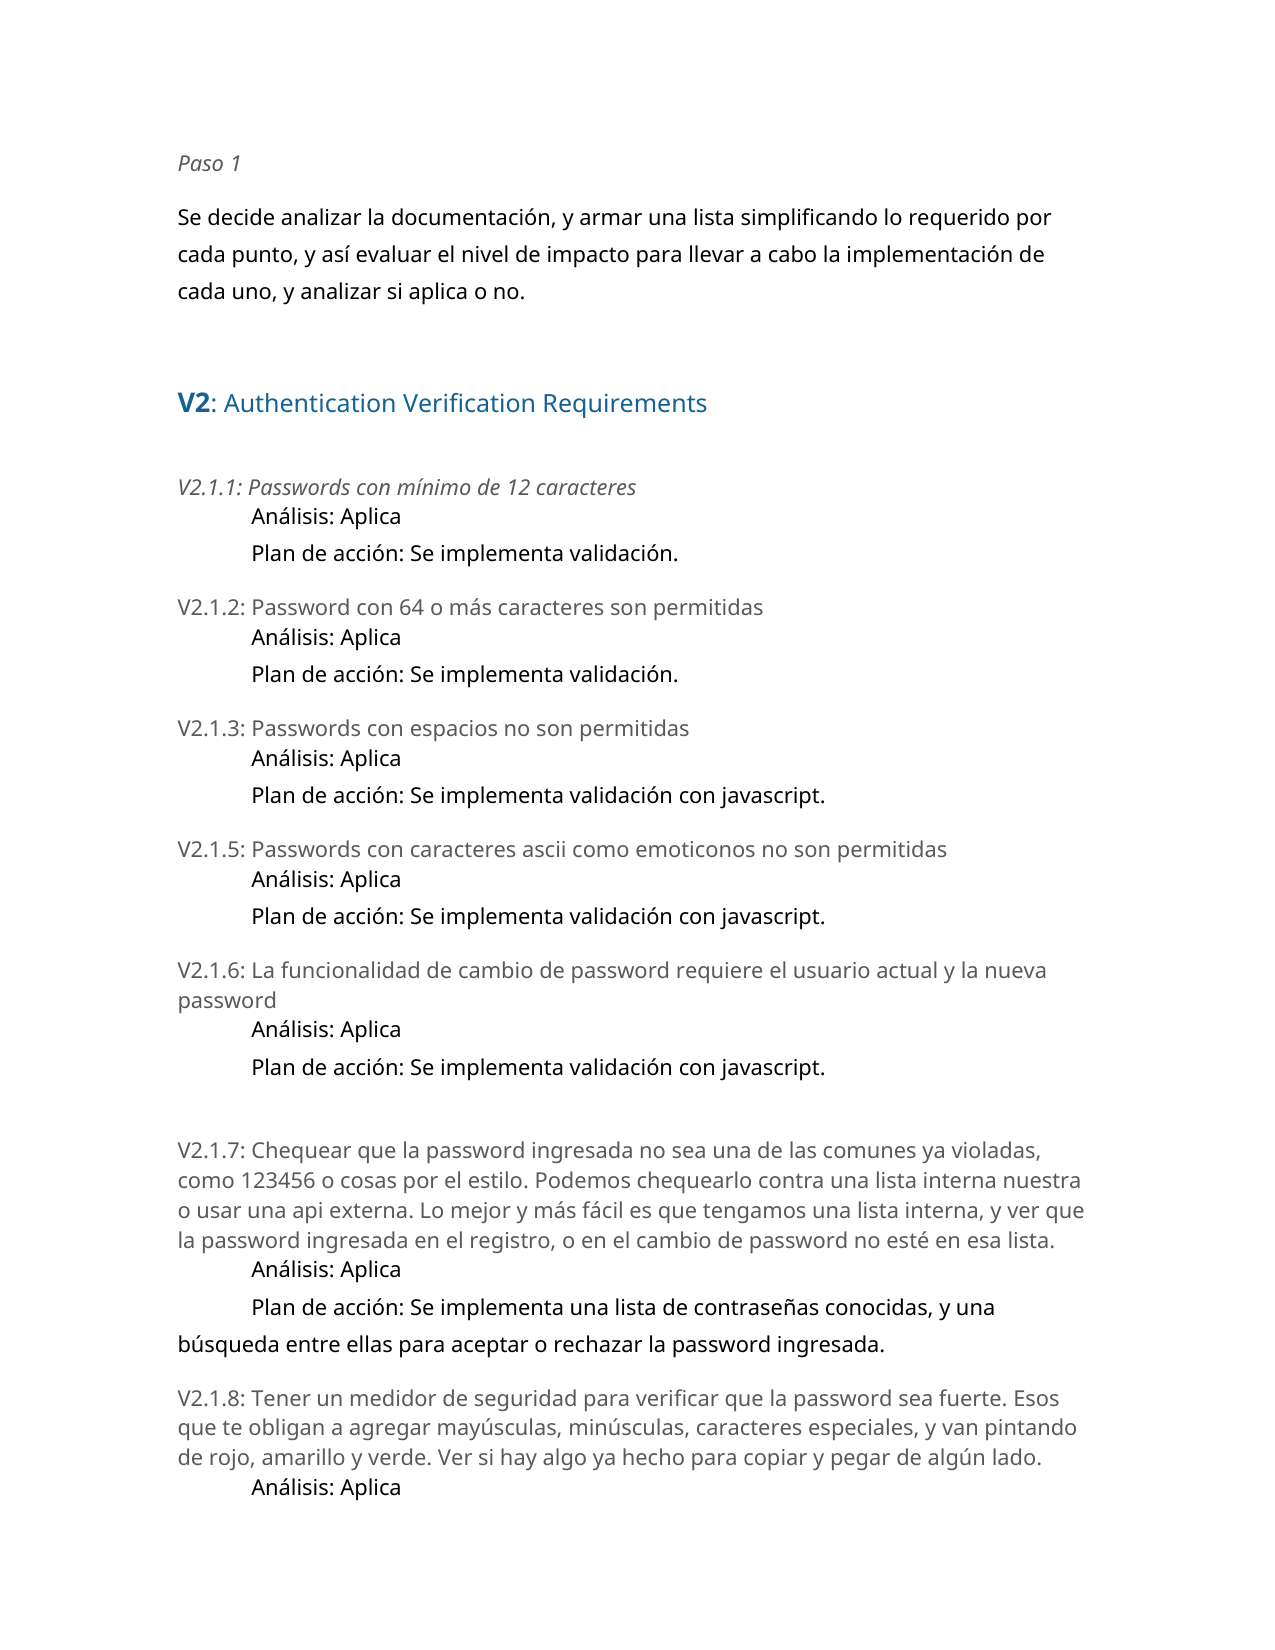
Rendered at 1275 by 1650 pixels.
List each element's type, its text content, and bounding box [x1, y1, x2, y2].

list Plan de acción: Se implementa validación. [177, 659, 1098, 689]
list Análisis: Aplica [177, 501, 1098, 531]
text V2.1.6: La funcionalidad de cambio de password requiere el usuario actual y la nueva password [177, 955, 1098, 1014]
list Plan de acción: Se implementa una lista de contraseñas conocidas, y una búsqueda entre ellas para aceptar o rechazar la password ingresada. [177, 1292, 1098, 1358]
text V2.1.8: Tener un medidor de seguridad para verificar que la password sea fuerte. Esos que te obligan a agregar mayúsculas, minúsculas, caracteres especiales, y van pintando de rojo, amarillo y verde. Ver si hay algo ya hecho para copiar y pegar de algún lado. [177, 1383, 1098, 1472]
list Plan de acción: Se implementa validación con javascript. [177, 1052, 1098, 1081]
list Análisis: Aplica [177, 1254, 1098, 1284]
subtitle V2: Authentication Verification Requirements [177, 383, 1098, 420]
list Plan de acción: Se implementa validación. [177, 538, 1098, 568]
list Plan de acción: Se implementa validación con javascript. [177, 780, 1098, 810]
list Análisis: Aplica [177, 1472, 1098, 1502]
list Análisis: Aplica [177, 622, 1098, 652]
text V2.1.5: Passwords con caracteres ascii como emoticonos no son permitidas [177, 834, 1098, 864]
text V2.1.3: Passwords con espacios no son permitidas [177, 713, 1098, 743]
list Análisis: Aplica [177, 1014, 1098, 1044]
list Análisis: Aplica [177, 743, 1098, 773]
text V2.1.2: Password con 64 o más caracteres son permitidas [177, 592, 1098, 622]
text Se decide analizar la documentación, y armar una lista simplificando lo requerido por cada punto, y así evaluar el nivel de impacto para llevar a cabo la implementación de cada uno, y analizar si aplica o no. [177, 201, 1098, 306]
list Plan de acción: Se implementa validación con javascript. [177, 901, 1098, 931]
list Análisis: Aplica [177, 864, 1098, 893]
text V2.1.1: Passwords con mínimo de 12 caracteres [177, 471, 1098, 501]
text Paso 1 [177, 148, 1098, 177]
text V2.1.7: Chequear que la password ingresada no sea una de las comunes ya violadas, como 123456 o cosas por el estilo. Podemos chequearlo contra una lista interna nuestra o usar una api externa. Lo mejor y más fácil es que tengamos una lista interna, y ver que la password ingresada en el registro, o en el cambio de password no esté en esa lista. [177, 1135, 1098, 1254]
